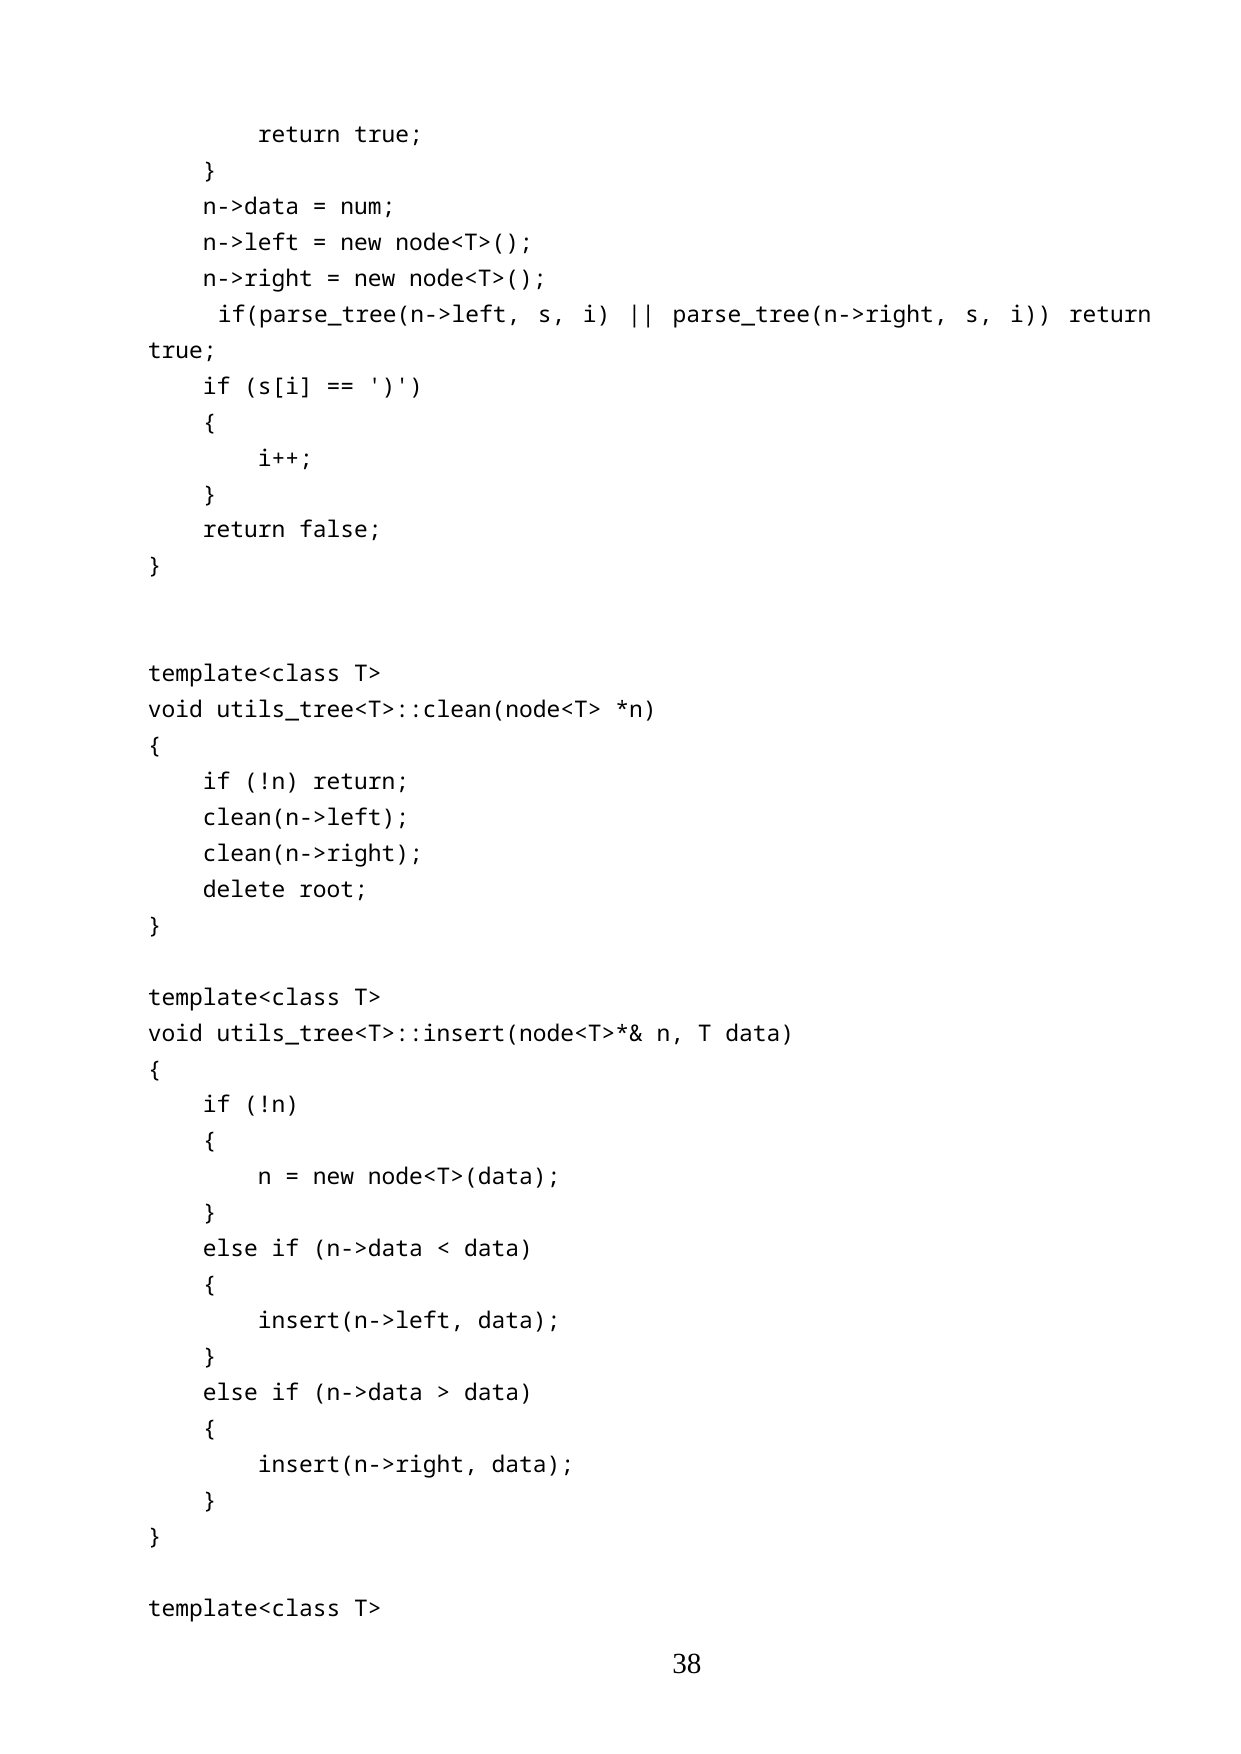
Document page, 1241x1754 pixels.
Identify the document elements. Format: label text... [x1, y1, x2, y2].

text } [148, 154, 1152, 185]
text clean(n->left); [148, 801, 1152, 832]
text template<class T> [148, 657, 1152, 688]
text if (!n) [148, 1088, 1152, 1120]
text return false; [148, 513, 1152, 545]
text return true; [148, 118, 1152, 149]
text } [148, 549, 1152, 581]
text { [148, 729, 1152, 760]
text } [148, 1340, 1152, 1371]
text n->data = num; [148, 190, 1152, 221]
text { [148, 1268, 1152, 1299]
text } [148, 477, 1152, 509]
text { [148, 1052, 1152, 1084]
text if(parse_tree(n->left, s, i) || parse_tree(n->right, s, i)) return true; [148, 298, 1152, 365]
text delete root; [148, 873, 1152, 904]
text insert(n->right, data); [148, 1448, 1152, 1479]
text { [148, 406, 1152, 437]
text n = new node<T>(data); [148, 1160, 1152, 1192]
text } [148, 1520, 1152, 1551]
text n->left = new node<T>(); [148, 226, 1152, 257]
text if (s[i] == ')') [148, 370, 1152, 401]
text clean(n->right); [148, 837, 1152, 868]
text void utils_tree<T>::insert(node<T>*& n, T data) [148, 1017, 1152, 1048]
text } [148, 1196, 1152, 1227]
text void utils_tree<T>::clean(node<T> *n) [148, 693, 1152, 724]
text insert(n->left, data); [148, 1304, 1152, 1335]
text else if (n->data < data) [148, 1232, 1152, 1263]
text { [148, 1412, 1152, 1443]
text else if (n->data > data) [148, 1376, 1152, 1407]
text template<class T> [148, 981, 1152, 1012]
text } [148, 1484, 1152, 1515]
text n->right = new node<T>(); [148, 262, 1152, 293]
text if (!n) return; [148, 765, 1152, 796]
text { [148, 1124, 1152, 1156]
text } [148, 909, 1152, 940]
text i++; [148, 442, 1152, 473]
text template<class T> [148, 1592, 1152, 1623]
